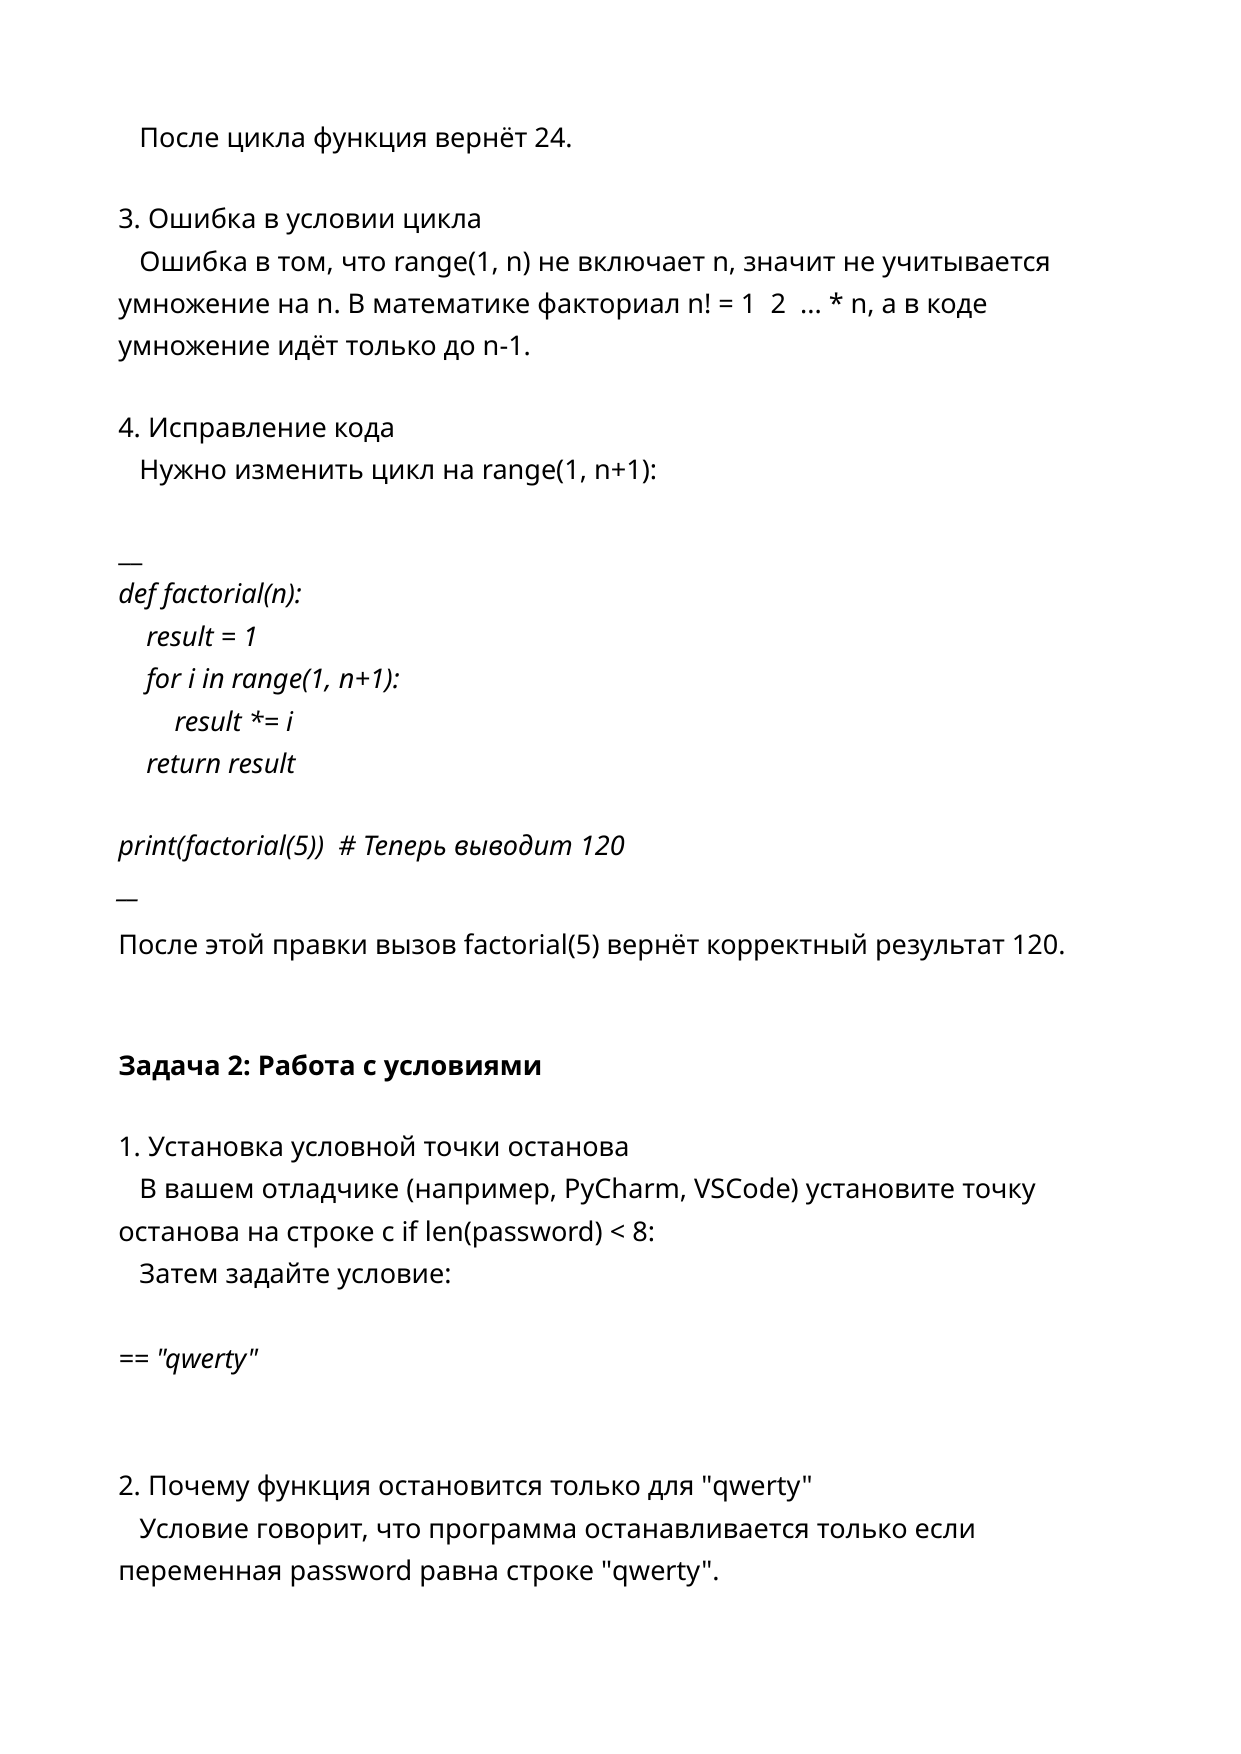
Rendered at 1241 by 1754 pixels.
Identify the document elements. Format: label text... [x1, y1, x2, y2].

text В вашем отладчике (например, PyCharm, VSCode) установите точку останова на строке с if len(password) < 8: [118, 1170, 1122, 1249]
text == "qwerty" [118, 1339, 1122, 1376]
text 1. Установка условной точки останова [118, 1128, 1122, 1164]
text __ [118, 868, 1122, 905]
text После этой правки вызов factorial(5) вернёт корректный результат 120. [118, 925, 1122, 962]
text Задача 2: Работа с условиями [118, 1046, 1122, 1083]
text for i in range(1, n+1): [118, 659, 1122, 696]
text После цикла функция вернёт 24. [118, 118, 1122, 155]
text result = 1 [118, 617, 1122, 654]
text 4. Исправление кода [118, 408, 1122, 445]
text 3. Ошибка в условии цикла [118, 200, 1122, 237]
text 2. Почему функция остановится только для "qwerty" [118, 1467, 1122, 1504]
text print(factorial(5)) # Теперь выводит 120 [118, 826, 1122, 863]
text return result [118, 744, 1122, 781]
text def factorial(n): [118, 575, 1122, 612]
text Нужно изменить цикл на range(1, n+1): [118, 451, 1122, 488]
text Ошибка в том, что range(1, n) не включает n, значит не учитывается умножение на n. В математике факториал n! = 1 2 ... * n, а в коде умножение идёт только до n-1. [118, 242, 1122, 364]
text result *= i [118, 702, 1122, 739]
text Условие говорит, что программа останавливается только если переменная password равна строке "qwerty". [118, 1509, 1122, 1588]
text Затем задайте условие: [118, 1255, 1122, 1292]
text __ [118, 532, 1122, 569]
